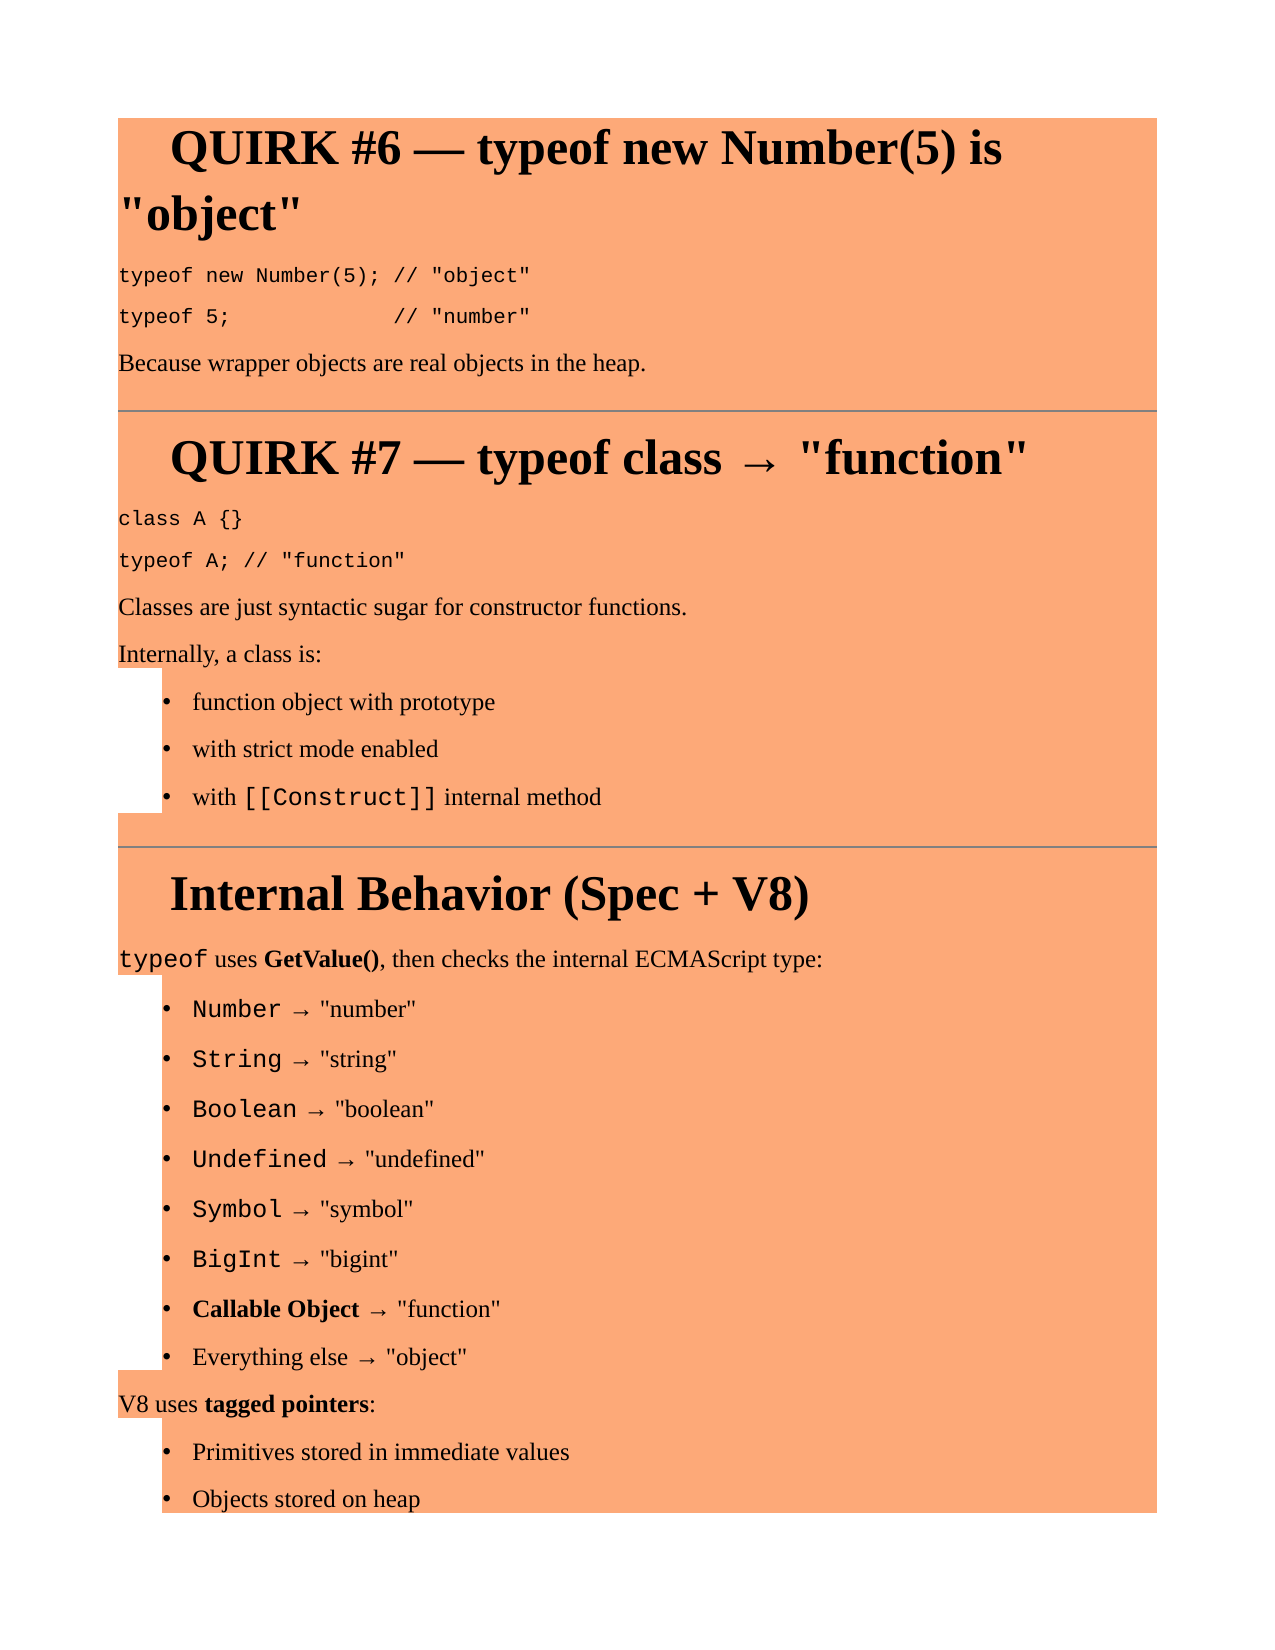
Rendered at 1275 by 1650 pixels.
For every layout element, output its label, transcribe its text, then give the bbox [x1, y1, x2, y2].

text Internally, a class is: [118, 639, 1157, 668]
list String → "string" [162, 1044, 1157, 1075]
list Boolean → "boolean" [162, 1094, 1157, 1125]
list function object with prototype [162, 687, 1157, 716]
subtitle 🧠 Internal Behavior (Spec + V8) [118, 863, 1157, 921]
list BigInt → "bigint" [162, 1244, 1157, 1275]
text typeof uses GetValue(), then checks the internal ECMAScript type: [118, 944, 1157, 975]
list Undefined → "undefined" [162, 1144, 1157, 1175]
list Callable Object → "function" [162, 1294, 1157, 1323]
list with strict mode enabled [162, 734, 1157, 763]
text typeof A; // "function" [118, 550, 1157, 573]
list Primitives stored in immediate values [162, 1437, 1157, 1466]
text class A {} [118, 508, 1157, 532]
list with [[Construct]] internal method [162, 782, 1157, 813]
text Classes are just syntactic sugar for constructor functions. [118, 592, 1157, 620]
text V8 uses tagged pointers: [118, 1389, 1157, 1418]
list Objects stored on heap [162, 1484, 1157, 1513]
text typeof 5; // "number" [118, 307, 1157, 330]
text Because wrapper objects are real objects in the heap. [118, 348, 1157, 377]
text typeof new Number(5); // "object" [118, 265, 1157, 288]
list Everything else → "object" [162, 1342, 1157, 1370]
subtitle 🧨 QUIRK #7 — typeof class → "function" [118, 427, 1157, 485]
list Symbol → "symbol" [162, 1194, 1157, 1225]
subtitle 🧨 QUIRK #6 — typeof new Number(5) is "object" [118, 118, 1157, 242]
list Number → "number" [162, 994, 1157, 1025]
